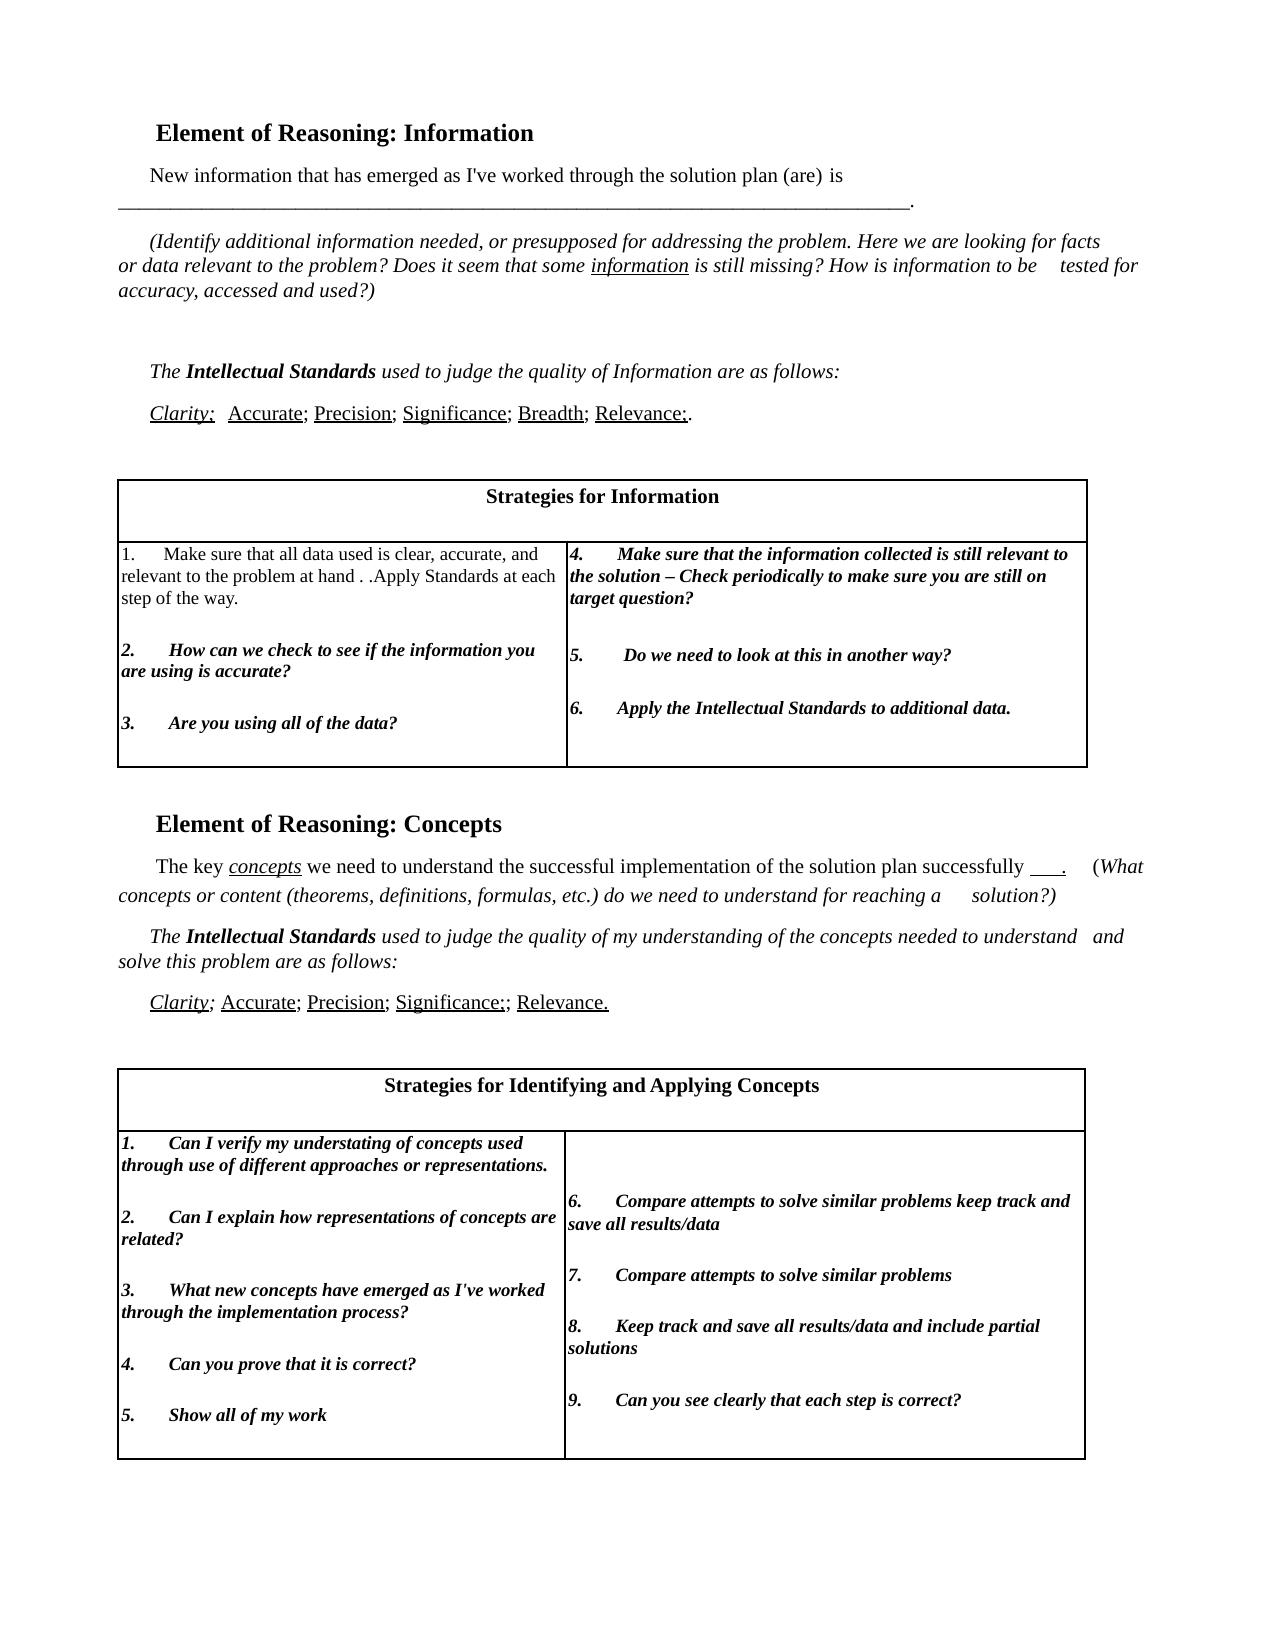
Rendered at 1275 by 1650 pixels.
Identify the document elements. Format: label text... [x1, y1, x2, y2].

text (Identify additional information needed, or presupposed for addressing the problem. Here we are looking for facts or data relevant to the problem? Does it seem that some information is still missing? How is information to be tested for accuracy, accessed and used?) [118, 225, 1157, 302]
text Element of Reasoning: Concepts [118, 809, 1157, 838]
text The Intellectual Standards used to judge the quality of my understanding of the concepts needed to understand and solve this problem are as follows: [118, 920, 1157, 973]
text Clarity; Accurate; Precision; Significance; Breadth; Relevance;. [118, 397, 1157, 425]
text The Intellectual Standards used to judge the quality of Information are as follows: [118, 355, 1157, 384]
table_header Strategies for Identifying and Applying Concepts [119, 1070, 1084, 1130]
text Clarity; Accurate; Precision; Significance;; Relevance. [118, 986, 1157, 1014]
text The key concepts we need to understand the successful implementation of the solution plan successfully . (What concepts or content (theorems, definitions, formulas, etc.) do we need to understand for reaching a solution?) [118, 850, 1157, 908]
table_cell 1. Can I verify my understating of concepts used through use of different approaches or representations. 2. Can I explain how representations of concepts are related? 3. What new concepts have emerged as I've worked through the implementation process? 4. Can you prove that it is correct? 5. Show all of my work [119, 1132, 564, 1458]
text Element of Reasoning: Information [118, 118, 1157, 147]
text New information that has emerged as I've worked through the solution plan (are) is ____________________________________________________________________________. [118, 159, 1157, 212]
table_cell 4. Make sure that the information collected is still relevant to the solution – Check periodically to make sure you are still on target question? 5. Do we need to look at this in another way? 6. Apply the Intellectual Standards to additional data. [568, 543, 1086, 766]
table_cell 6. Compare attempts to solve similar problems keep track and save all results/data 7. Compare attempts to solve similar problems 8. Keep track and save all results/data and include partial solutions 9. Can you see clearly that each step is correct? [566, 1132, 1084, 1458]
table_header Strategies for Information [119, 481, 1086, 541]
table_cell 1. Make sure that all data used is clear, accurate, and relevant to the problem at hand . .Apply Standards at each step of the way. 2. How can we check to see if the information you are using is accurate? 3. Are you using all of the data? [119, 543, 566, 766]
